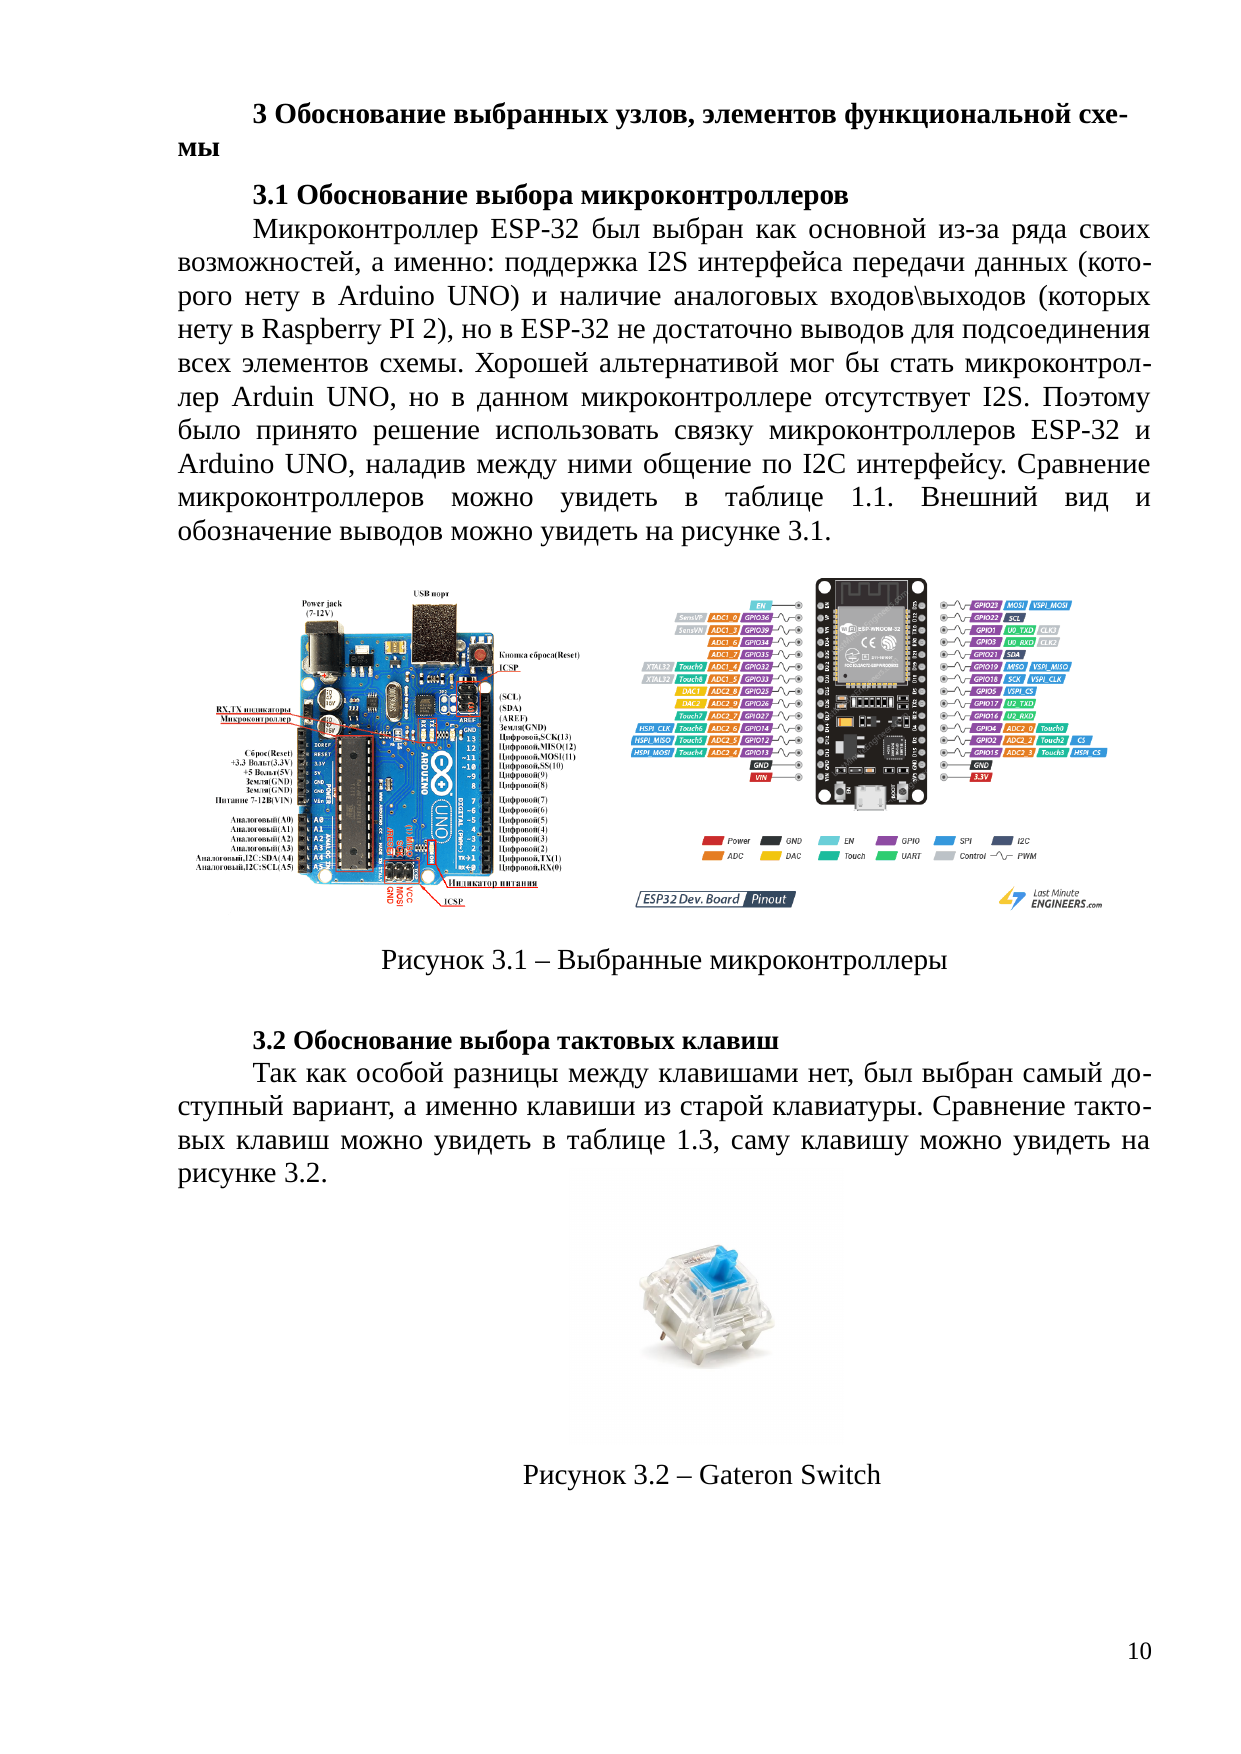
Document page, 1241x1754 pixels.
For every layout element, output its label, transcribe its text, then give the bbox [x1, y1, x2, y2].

subtitle 3.1 Обоснование выбора микроконтроллеров [177, 177, 1152, 211]
picture [631, 578, 1108, 911]
picture [196, 577, 587, 917]
text Рисунок 3.1 – Выбранные микроконтроллеры [177, 640, 1152, 976]
subtitle 3.2 Обоснование выбора тактовых клавиш [177, 1024, 1152, 1055]
text Так как особой разницы между клавишами нет, был выбран самый до­ступный вариант, а именно клавиши из старой клавиатуры. Сравнение такто­вых клавиш можно увидеть в таблице 1.3, саму клавишу можно увидеть на рисунке 3.2. [177, 1055, 1152, 1189]
text Рисунок 3.2 – Gateron Switch [177, 1457, 1152, 1491]
text Микроконтроллер ESP-32 был выбран как основной из-за ряда своих возможностей, а именно: поддержка I2S интерфейса передачи данных (кото­рого нету в Arduino UNO) и наличие аналоговых входов\выходов (которых нету в Raspberry PI 2), но в ESP-32 не достаточно выводов для подсоединения всех элементов схемы. Хорошей альтернативой мог бы стать микроконтрол­лер Arduin UNO, но в данном микроконтроллере отсутствует I2S. Поэтому было принято решение использовать связку микроконтроллеров ESP-32 и Arduino UNO, наладив между ними общение по I2C интерфейсу. Сравнение микроконтроллеров можно увидеть в таблице 1.1. Внешний вид и обозначение выводов можно увидеть на рисунке 3.1. [177, 211, 1152, 546]
picture [569, 1168, 845, 1445]
subtitle 3 Обоснование выбранных узлов, элементов функциональной схе­мы [177, 96, 1152, 163]
